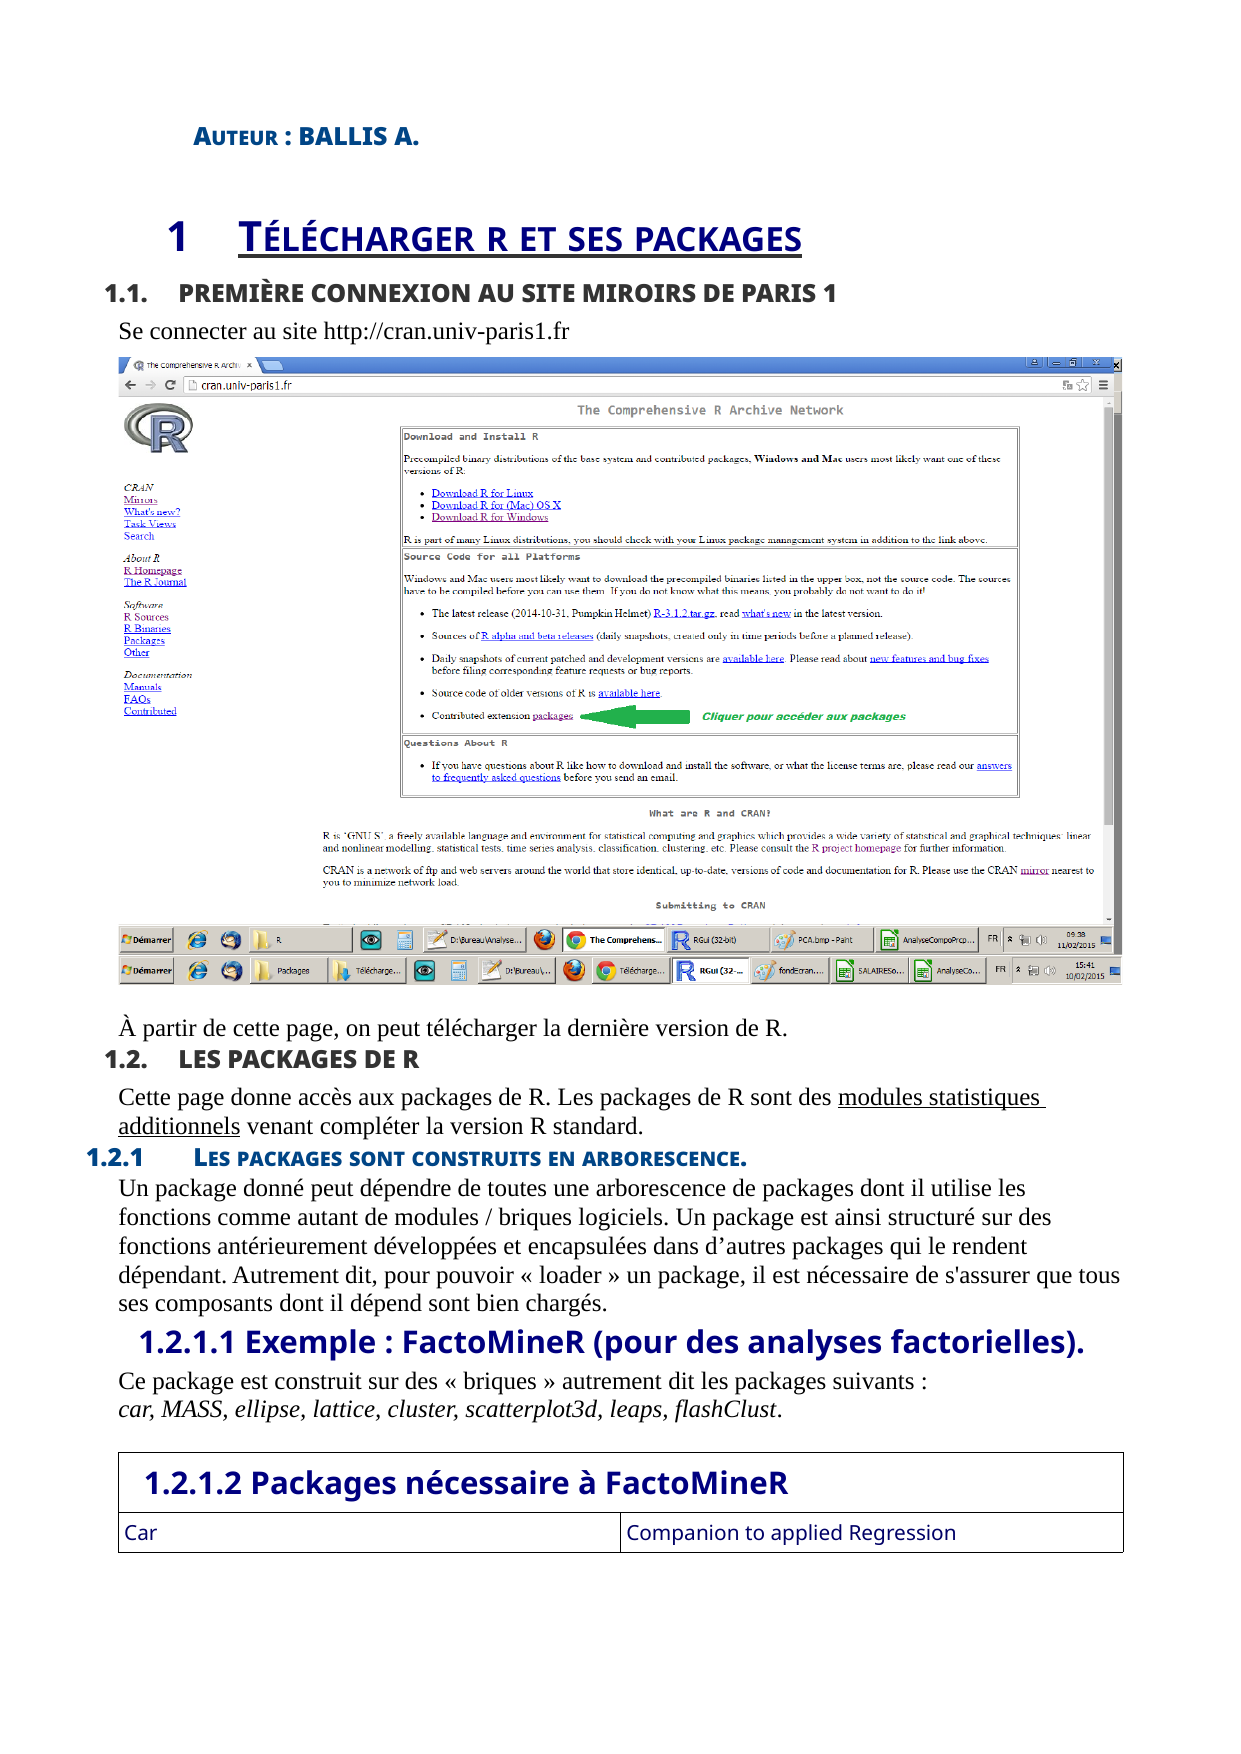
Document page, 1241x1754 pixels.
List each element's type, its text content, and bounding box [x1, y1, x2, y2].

subtitle Les packages sont construits en arborescence. [79, 1139, 1117, 1173]
subtitle Exemple : FactoMineR (pour des analyses factorielles). [130, 1320, 1123, 1363]
text À partir de cette page, on peut télécharger la dernière version de R. [118, 1013, 1123, 1042]
table_header Packages nécessaire à FactoMineR [119, 1453, 1123, 1512]
table_cell Car [119, 1513, 620, 1552]
subtitle Les packages de R [104, 1042, 1123, 1076]
picture [118, 357, 1123, 985]
text Ce package est construit sur des « briques » autrement dit les packages suivants : [118, 1366, 1123, 1394]
subtitle Télécharger r et ses packages [156, 207, 1123, 263]
subtitle Première connexion au site Miroirs de PARIS 1 [104, 276, 1123, 310]
text Un package donné peut dépendre de toutes une arborescence de packages dont il utilise les fonctions comme autant de modules / briques logiciels. Un package est ainsi structuré sur des fonctions antérieurement développées et encapsulées dans d’autres packages qui le rendent dépendant. Autrement dit, pour pouvoir « loader » un package, il est nécessaire de s'assurer que tous ses composants dont il dépend sont bien chargés. [118, 1173, 1123, 1317]
table_cell Companion to applied Regression [621, 1513, 1123, 1552]
text car, MASS, ellipse, lattice, cluster, scatterplot3d, leaps, flashClust. [118, 1394, 1123, 1423]
text Cette page donne accès aux packages de R. Les packages de R sont des modules statistiques additionnels venant compléter la version R standard. [118, 1082, 1123, 1139]
text Se connecter au site http://cran.univ-paris1.fr [118, 316, 1123, 345]
